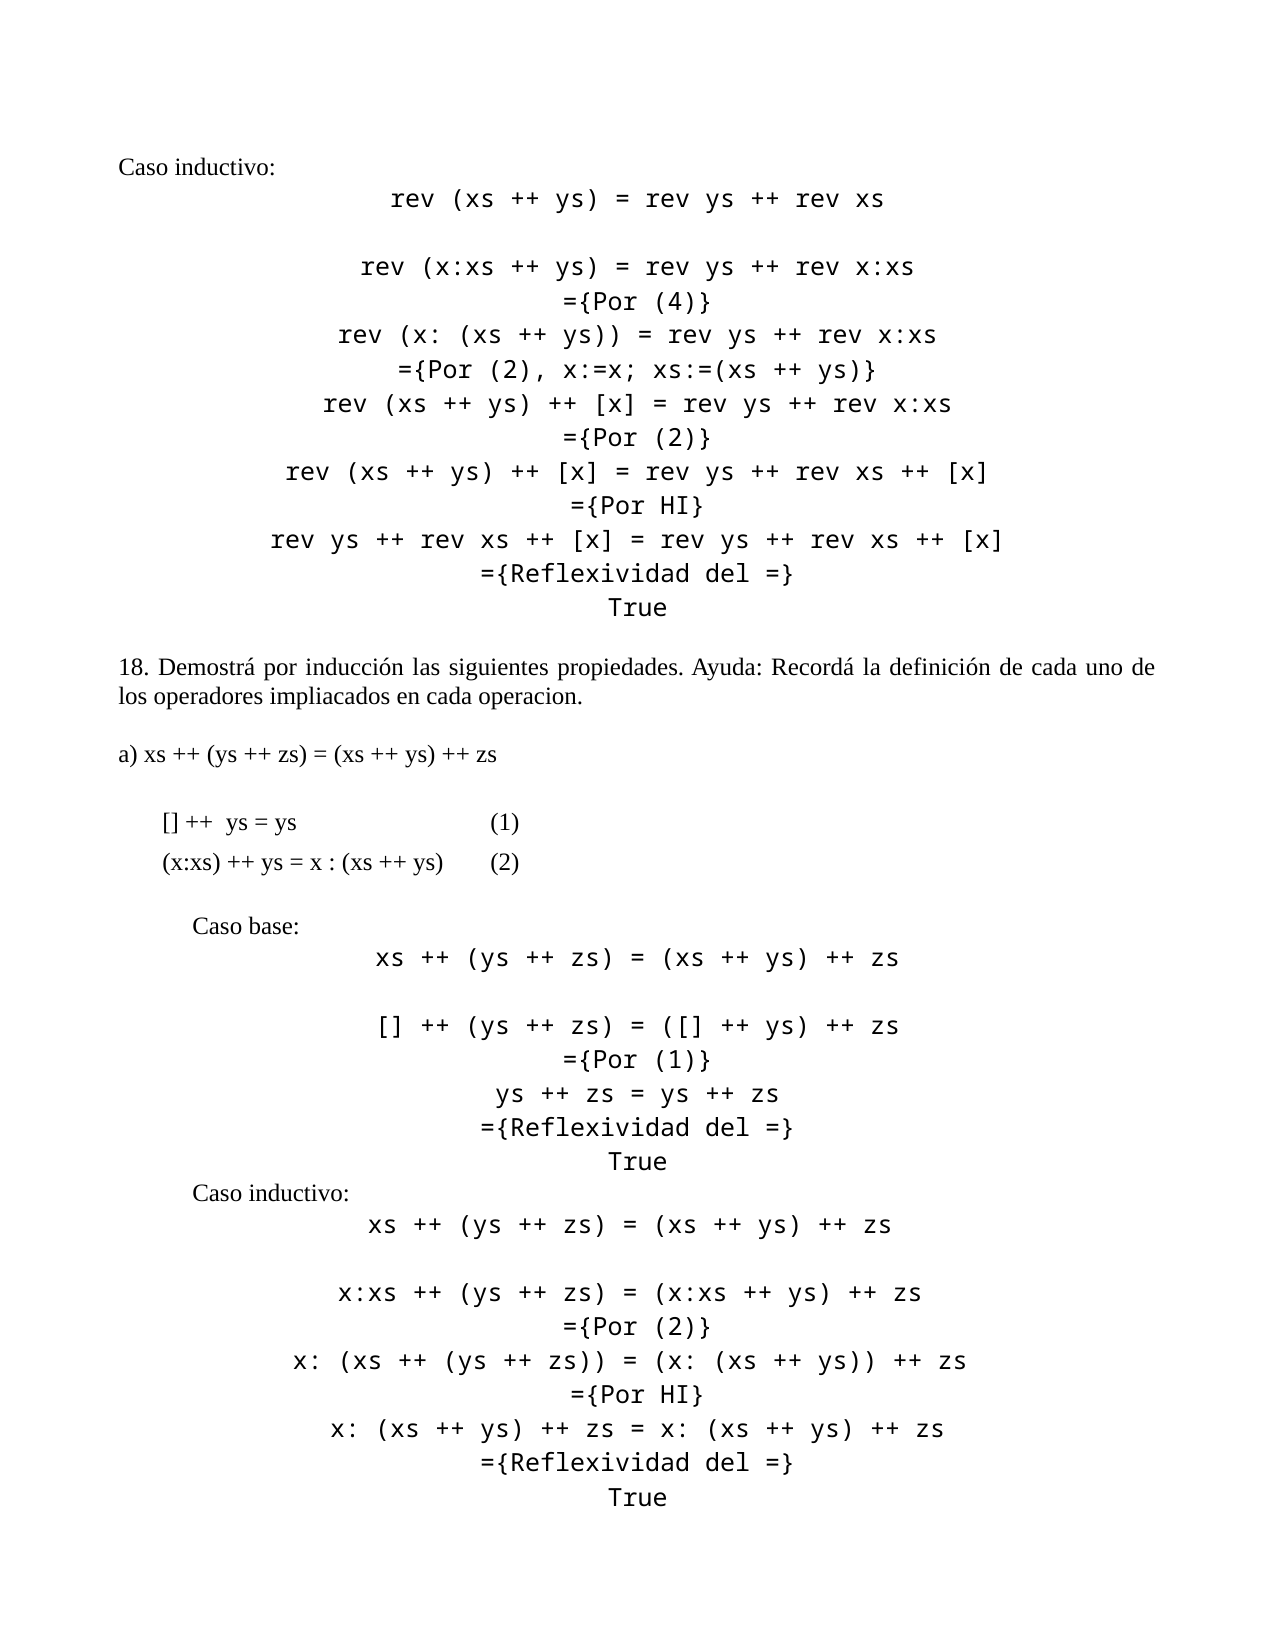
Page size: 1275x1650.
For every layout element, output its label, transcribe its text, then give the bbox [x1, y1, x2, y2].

text ={Por HI} [118, 487, 1157, 522]
text rev ys ++ rev xs ++ [x] = rev ys ++ rev xs ++ [x] [118, 522, 1157, 556]
text rev (x:xs ++ ys) = rev ys ++ rev x:xs [118, 249, 1157, 283]
table_header (1) [484, 802, 541, 842]
text rev (xs ++ ys) ++ [x] = rev ys ++ rev x:xs [118, 385, 1157, 419]
text rev (xs ++ ys) = rev ys ++ rev xs [118, 181, 1157, 215]
text x: (xs ++ (ys ++ zs)) = (x: (xs ++ ys)) ++ zs [118, 1343, 1157, 1377]
text True [118, 1144, 1157, 1178]
text Caso base: [118, 911, 1157, 939]
table_cell (x:xs) ++ ys = x : (xs ++ ys) [156, 842, 484, 882]
text ={Reflexividad del =} [118, 1110, 1157, 1144]
text ={Reflexividad del =} [118, 556, 1157, 590]
table_header [] ++ ys = ys [156, 802, 484, 842]
text Caso inductivo: [118, 1178, 1157, 1207]
text xs ++ (ys ++ zs) = (xs ++ ys) ++ zs [118, 1207, 1157, 1241]
text ={Por (2)} [118, 1309, 1157, 1343]
text Caso inductivo: [118, 152, 1157, 181]
text rev (x: (xs ++ ys)) = rev ys ++ rev x:xs [118, 317, 1157, 351]
text ={Por (2)} [118, 419, 1157, 453]
text True [118, 590, 1157, 624]
text ={Por HI} [118, 1377, 1157, 1411]
text a) xs ++ (ys ++ zs) = (xs ++ ys) ++ zs [118, 739, 1157, 767]
text xs ++ (ys ++ zs) = (xs ++ ys) ++ zs [118, 939, 1157, 973]
text ={Por (2), x:=x; xs:=(xs ++ ys)} [118, 351, 1157, 385]
text rev (xs ++ ys) ++ [x] = rev ys ++ rev xs ++ [x] [118, 453, 1157, 487]
text x:xs ++ (ys ++ zs) = (x:xs ++ ys) ++ zs [118, 1275, 1157, 1309]
text [] ++ (ys ++ zs) = ([] ++ ys) ++ zs [118, 1008, 1157, 1042]
text ={Por (4)} [118, 283, 1157, 317]
text x: (xs ++ ys) ++ zs = x: (xs ++ ys) ++ zs [118, 1411, 1157, 1445]
text 18. Demostrá por inducción las siguientes propiedades. Ayuda: Recordá la definición de cada uno de los operadores impliacados en cada operacion. [118, 652, 1157, 710]
text ={Reflexividad del =} [118, 1445, 1157, 1479]
text True [118, 1479, 1157, 1513]
text ys ++ zs = ys ++ zs [118, 1076, 1157, 1110]
text ={Por (1)} [118, 1042, 1157, 1076]
table_cell (2) [484, 842, 541, 882]
